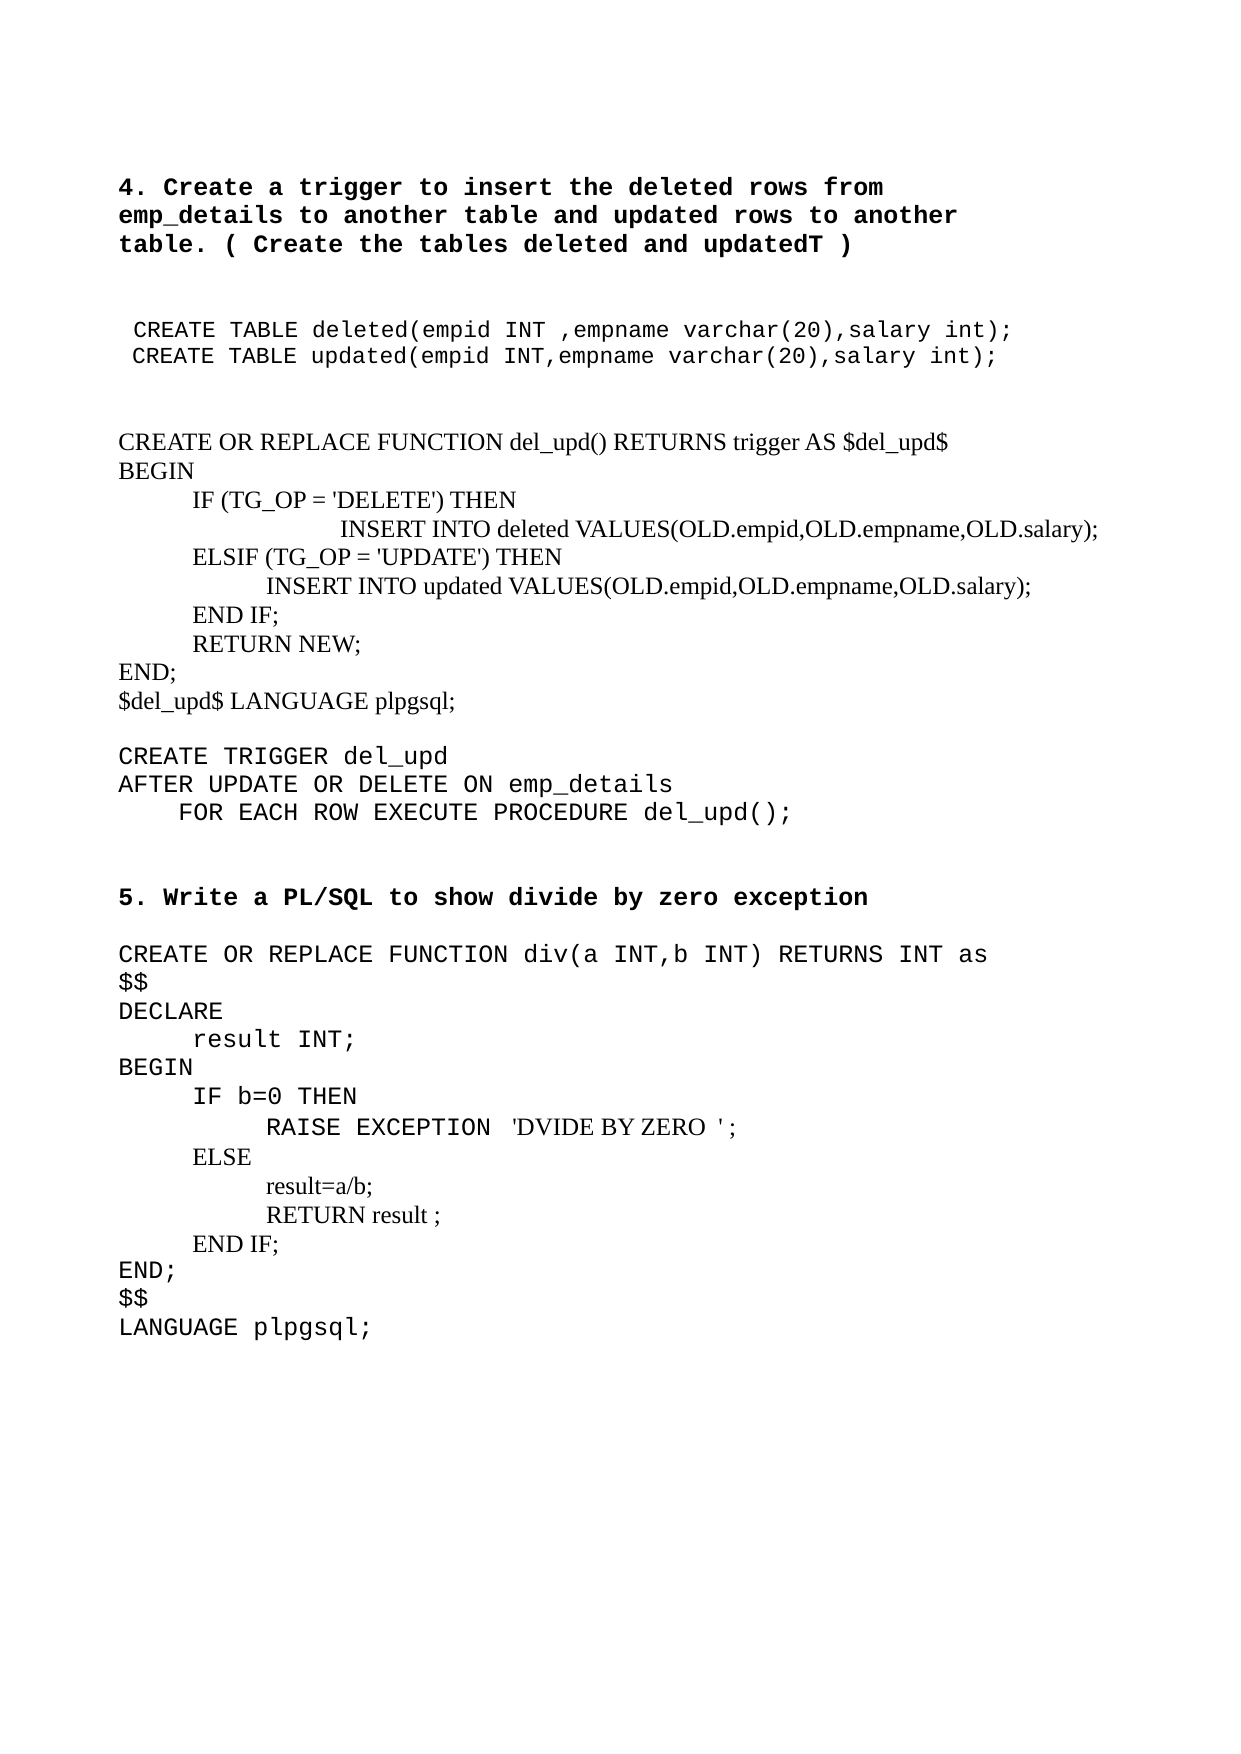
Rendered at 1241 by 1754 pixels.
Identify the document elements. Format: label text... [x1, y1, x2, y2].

text END IF; [118, 600, 1122, 629]
text BEGIN [118, 456, 1122, 485]
text IF (TG_OP = 'DELETE') THEN [118, 485, 1122, 514]
text $$ [118, 970, 1122, 998]
text table. ( Create the tables deleted and updatedT ) [118, 231, 1122, 260]
text DECLARE [118, 998, 1122, 1027]
text CREATE TABLE updated(empid INT,empname varchar(20),salary int); [118, 345, 1122, 371]
text FOR EACH ROW EXECUTE PROCEDURE del_upd(); [118, 800, 1122, 828]
text INSERT INTO updated VALUES(OLD.empid,OLD.empname,OLD.salary); [118, 571, 1122, 600]
text ELSE [118, 1142, 1122, 1171]
text result INT; [118, 1027, 1122, 1055]
text $$ [118, 1286, 1122, 1314]
text END; [118, 657, 1122, 686]
text CREATE OR REPLACE FUNCTION del_upd() RETURNS trigger AS $del_upd$ [118, 427, 1122, 456]
text 5. Write a PL/SQL to show divide by zero exception [118, 885, 1122, 913]
text LANGUAGE plpgsql; [118, 1314, 1122, 1342]
text CREATE TRIGGER del_upd [118, 743, 1122, 772]
text END IF; [118, 1229, 1122, 1257]
text result=a/b; [118, 1171, 1122, 1200]
text END; [118, 1257, 1122, 1286]
text INSERT INTO deleted VALUES(OLD.empid,OLD.empname,OLD.salary); [118, 514, 1122, 542]
text $del_upd$ LANGUAGE plpgsql; [118, 686, 1122, 715]
text RAISE EXCEPTION 'DVIDE BY ZERO ' ; [118, 1112, 1122, 1142]
text IF b=0 THEN [118, 1083, 1122, 1112]
text CREATE TABLE deleted(empid INT ,empname varchar(20),salary int); [118, 316, 1122, 345]
text RETURN NEW; [118, 629, 1122, 657]
text BEGIN [118, 1055, 1122, 1083]
text ELSIF (TG_OP = 'UPDATE') THEN [118, 542, 1122, 571]
text 4. Create a trigger to insert the deleted rows from [118, 175, 1122, 203]
text AFTER UPDATE OR DELETE ON emp_details [118, 772, 1122, 800]
text CREATE OR REPLACE FUNCTION div(a INT,b INT) RETURNS INT as [118, 942, 1122, 970]
text emp_details to another table and updated rows to another [118, 203, 1122, 231]
text RETURN result ; [118, 1200, 1122, 1229]
